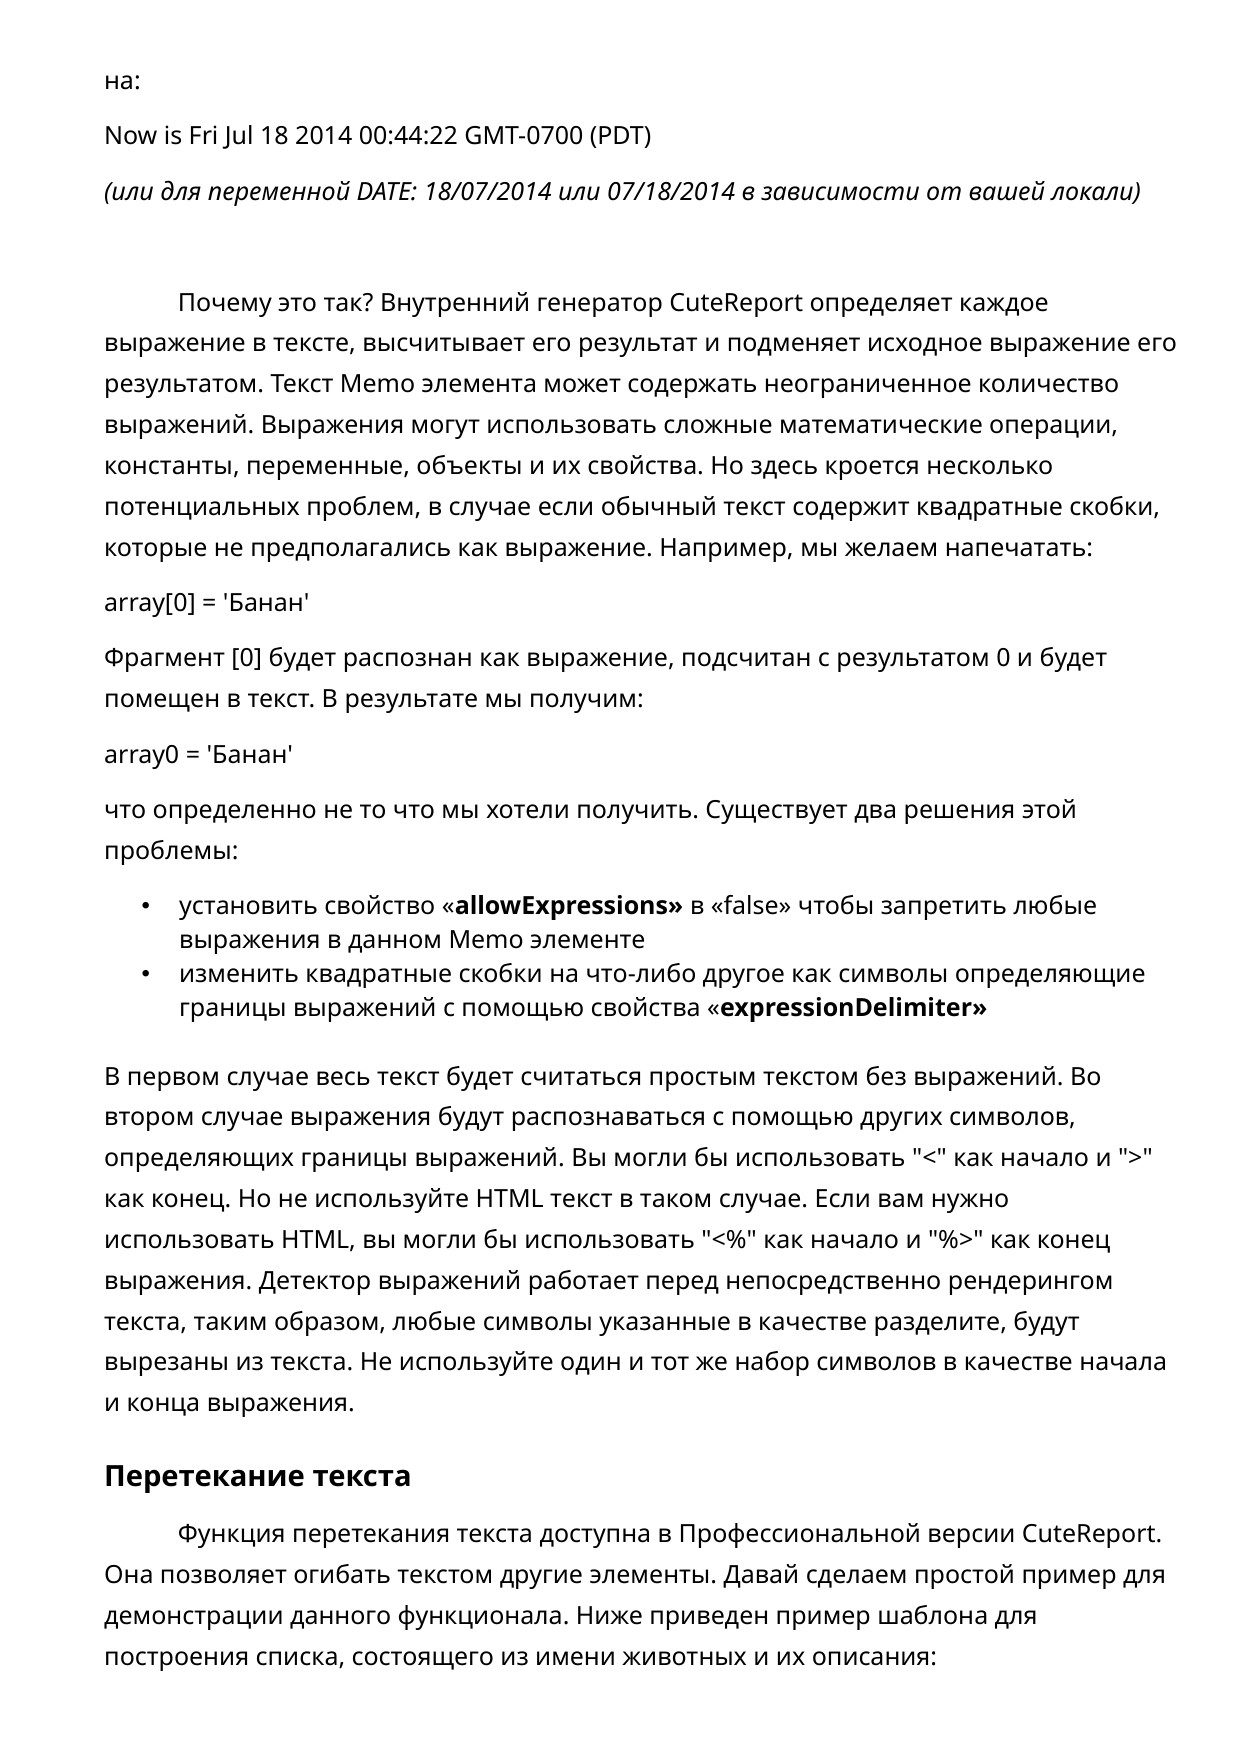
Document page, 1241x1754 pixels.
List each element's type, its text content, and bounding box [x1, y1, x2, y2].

text на: [104, 62, 1181, 97]
text Функция перетекания текста доступна в Профессиональной версии CuteReport. Она позволяет огибать текстом другие элементы. Давай сделаем простой пример для демонстрации данного функционала. Ниже приведен пример шаблона для построения списка, состоящего из имени животных и их описания: [104, 1516, 1181, 1673]
text что определенно не то что мы хотели получить. Существует два решения этой проблемы: [104, 792, 1181, 867]
text Now is Fri Jul 18 2014 00:44:22 GMT-0700 (PDT) [104, 118, 1181, 152]
text array0 = 'Банан' [104, 736, 1181, 770]
text array[0] = 'Банан' [104, 584, 1181, 619]
text Почему это так? Внутренний генератор CuteReport определяет каждое выражение в тексте, высчитывает его результат и подменяет исходное выражение его результатом. Текст Memo элемента может содержать неограниченное количество выражений. Выражения могут использовать сложные математические операции, константы, переменные, объекты и их свойства. Но здесь кроется несколько потенциальных проблем, в случае если обычный текст содержит квадратные скобки, которые не предполагались как выражение. Например, мы желаем напечатать: [104, 284, 1181, 563]
subtitle Перетекание текста [104, 1455, 1181, 1495]
list изменить квадратные скобки на что-либо другое как символы определяющие границы выражений с помощью свойства «expressionDelimiter» [141, 956, 1181, 1024]
text Фрагмент [0] будет распознан как выражение, подсчитан с результатом 0 и будет помещен в текст. В результате мы получим: [104, 640, 1181, 715]
list установить свойство «allowExpressions» в «false» чтобы запретить любые выражения в данном Memo элементе [141, 888, 1181, 956]
text В первом случае весь текст будет считаться простым текстом без выражений. Во втором случае выражения будут распознаваться с помощью других символов, определяющих границы выражений. Вы могли бы использовать "<" как начало и ">" как конец. Но не используйте HTML текст в таком случае. Если вам нужно использовать HTML, вы могли бы использовать "<%" как начало и "%>" как конец выражения. Детектор выражений работает перед непосредственно рендерингом текста, таким образом, любые символы указанные в качестве разделите, будут вырезаны из текста. Не используйте один и тот же набор символов в качестве начала и конца выражения. [104, 1058, 1181, 1419]
text (или для переменной DATE: 18/07/2014 или 07/18/2014 в зависимости от вашей локали) [104, 173, 1181, 207]
